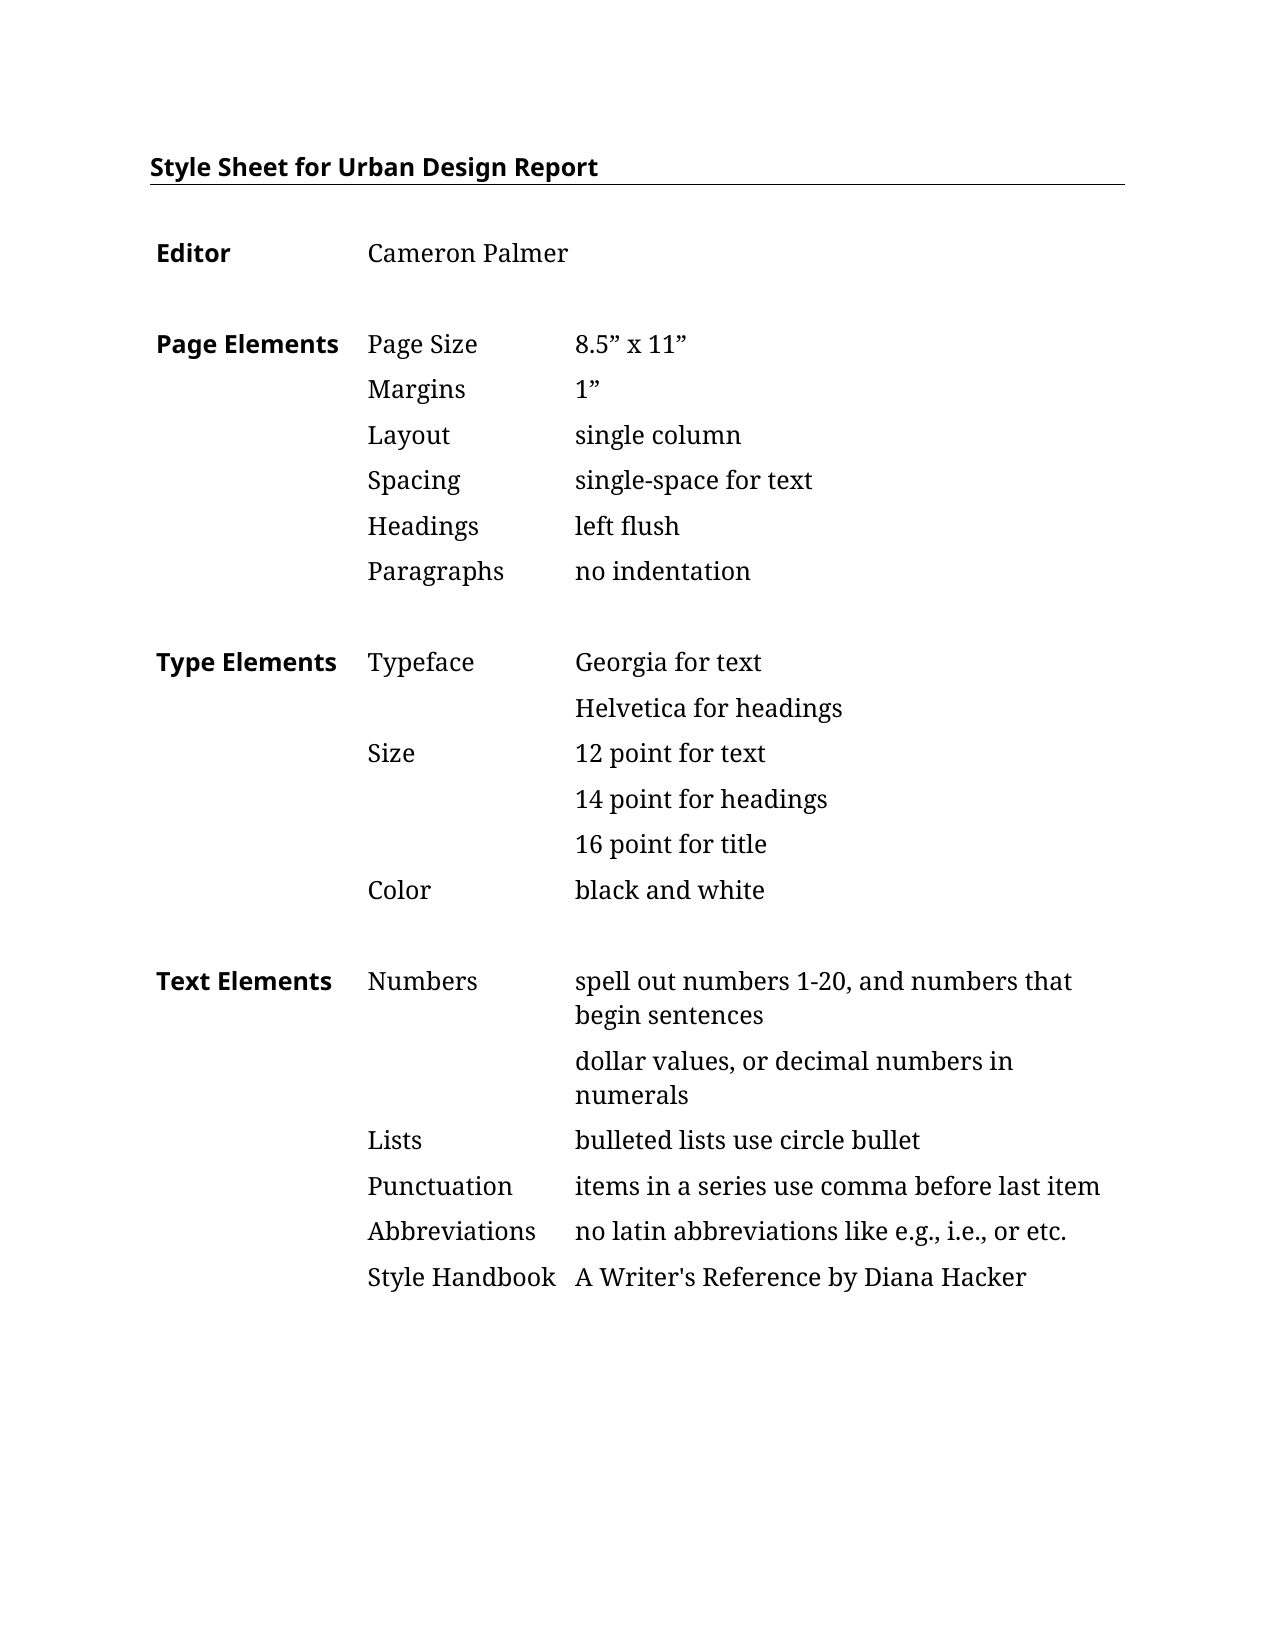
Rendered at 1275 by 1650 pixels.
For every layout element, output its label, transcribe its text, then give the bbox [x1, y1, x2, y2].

table_cell spell out numbers 1-20, and numbers that begin sentences [569, 958, 1125, 1038]
table_cell Typeface [362, 639, 569, 685]
table_cell Margins [362, 366, 569, 412]
table_cell Page Elements [150, 321, 362, 366]
table_cell no indentation [569, 548, 1125, 594]
table_cell Spacing [362, 457, 569, 503]
table_cell [569, 913, 1125, 958]
table_cell [150, 503, 362, 548]
table_cell [362, 275, 569, 321]
table_cell [150, 457, 362, 503]
table_cell black and white [569, 867, 1125, 912]
table_cell Lists [362, 1117, 569, 1163]
table_cell 1” [569, 366, 1125, 412]
table_cell 12 point for text [569, 730, 1125, 776]
table_cell Type Elements [150, 639, 362, 685]
table_cell Color [362, 867, 569, 912]
table_cell Page Size [362, 321, 569, 366]
table_cell Abbreviations [362, 1208, 569, 1254]
table_cell single-space for text [569, 457, 1125, 503]
table_cell no latin abbreviations like e.g., i.e., or etc. [569, 1208, 1125, 1254]
table_cell 8.5” x 11” [569, 321, 1125, 366]
table_cell [362, 594, 569, 639]
table_cell [362, 1038, 569, 1117]
table_cell Text Elements [150, 958, 362, 1038]
table_cell [150, 1208, 362, 1254]
table_cell Size [362, 730, 569, 776]
table_cell [150, 275, 362, 321]
table_cell [150, 366, 362, 412]
table_cell items in a series use comma before last item [569, 1163, 1125, 1208]
table_cell 14 point for headings [569, 776, 1125, 821]
table_cell Headings [362, 503, 569, 548]
table_header [362, 185, 1125, 230]
table_header [150, 185, 362, 230]
table_cell A Writer's Reference by Diana Hacker [569, 1254, 1125, 1299]
table_cell [569, 594, 1125, 639]
table_cell [569, 275, 1125, 321]
table_cell [150, 1163, 362, 1208]
table_cell [150, 730, 362, 776]
table_cell dollar values, or decimal numbers in numerals [569, 1038, 1125, 1117]
table_cell [150, 594, 362, 639]
table_cell 16 point for title [569, 821, 1125, 867]
table_cell Cameron Palmer [362, 230, 1125, 275]
table_cell [150, 913, 362, 958]
table_cell [150, 776, 362, 821]
table_cell Style Handbook [362, 1254, 569, 1299]
table_cell [150, 548, 362, 594]
table_cell [362, 821, 569, 867]
table_cell Punctuation [362, 1163, 569, 1208]
table_cell [362, 685, 569, 730]
table_cell [150, 1117, 362, 1163]
table_cell [150, 867, 362, 912]
table_cell Helvetica for headings [569, 685, 1125, 730]
table_cell Georgia for text [569, 639, 1125, 685]
table_cell [150, 821, 362, 867]
table_cell single column [569, 412, 1125, 457]
table_cell [362, 776, 569, 821]
table_cell [150, 1254, 362, 1299]
table_cell Numbers [362, 958, 569, 1038]
table_cell [150, 685, 362, 730]
table_cell Editor [150, 230, 362, 275]
table_cell Paragraphs [362, 548, 569, 594]
text Style Sheet for Urban Design Report [150, 150, 1125, 184]
table_cell [150, 412, 362, 457]
table_cell [150, 1038, 362, 1117]
table_cell Layout [362, 412, 569, 457]
table_cell [362, 913, 569, 958]
table_cell left flush [569, 503, 1125, 548]
table_cell bulleted lists use circle bullet [569, 1117, 1125, 1163]
